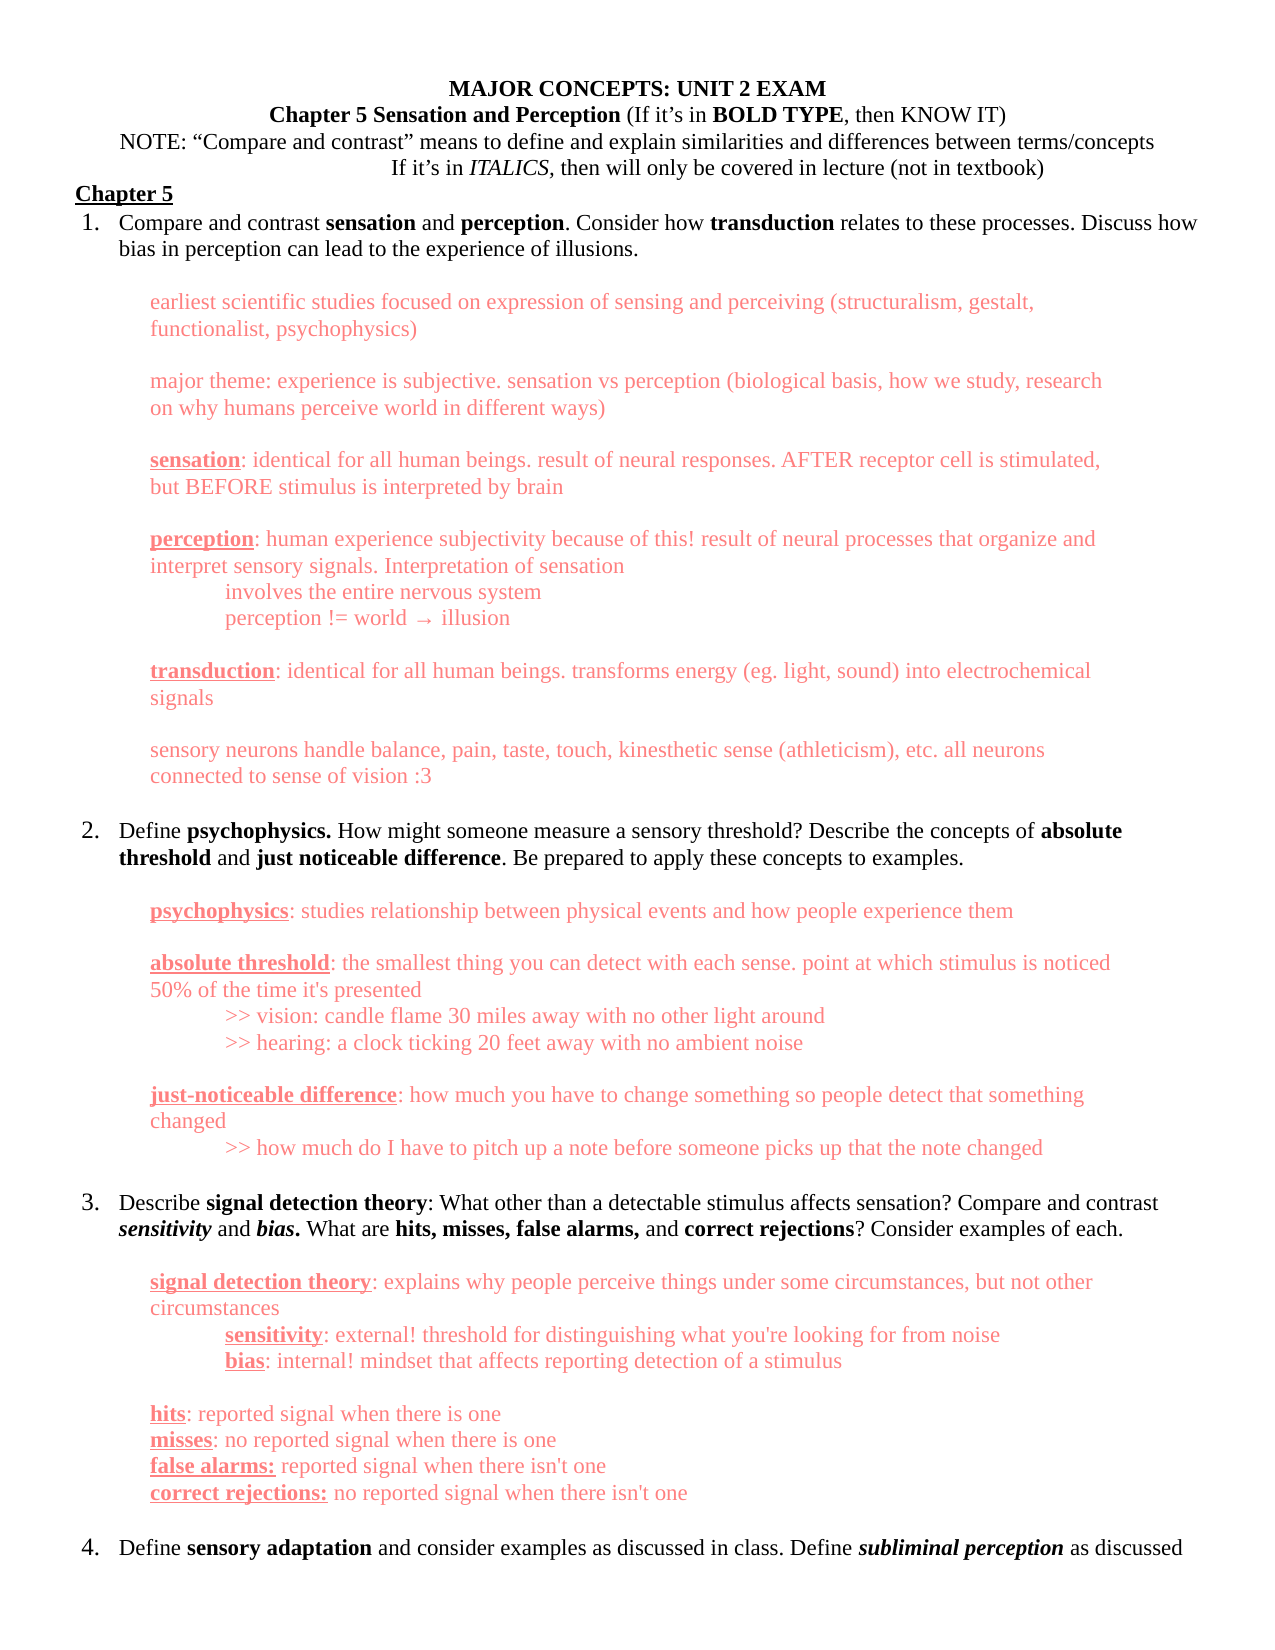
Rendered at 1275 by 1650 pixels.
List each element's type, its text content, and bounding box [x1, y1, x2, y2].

list Describe signal detection theory: What other than a detectable stimulus affects sensation? Compare and contrast sensitivity and bias. What are hits, misses, false alarms, and correct rejections? Consider examples of each. [81, 1187, 1200, 1242]
text earliest scientific studies focused on expression of sensing and perceiving (structuralism, gestalt, functionalist, psychophysics) [150, 288, 1125, 341]
text If it’s in ITALICS, then will only be covered in lecture (not in textbook) [75, 154, 1200, 180]
text MAJOR CONCEPTS: UNIT 2 EXAM [75, 75, 1200, 101]
text sensitivity: external! threshold for distinguishing what you're looking for from noise [150, 1321, 1125, 1347]
text sensation: identical for all human beings. result of neural responses. AFTER receptor cell is stimulated, but BEFORE stimulus is interpreted by brain [150, 446, 1125, 499]
text correct rejections: no reported signal when there isn't one [150, 1479, 1125, 1505]
text absolute threshold: the smallest thing you can detect with each sense. point at which stimulus is noticed 50% of the time it's presented [150, 949, 1125, 1002]
text psychophysics: studies relationship between physical events and how people experience them [150, 897, 1125, 923]
text transduction: identical for all human beings. transforms energy (eg. light, sound) into electrochemical signals [150, 657, 1125, 710]
text NOTE: “Compare and contrast” means to define and explain similarities and differences between terms/concepts [75, 128, 1200, 154]
list Define psychophysics. How might someone measure a sensory threshold? Describe the concepts of absolute threshold and just noticeable difference. Be prepared to apply these concepts to examples. [81, 815, 1200, 870]
text just-noticeable difference: how much you have to change something so people detect that something changed [150, 1081, 1125, 1134]
text >> hearing: a clock ticking 20 feet away with no ambient noise [150, 1028, 1125, 1055]
text misses: no reported signal when there is one [150, 1426, 1125, 1453]
list Define sensory adaptation and consider examples as discussed in class. Define subliminal perception as discussed [81, 1532, 1200, 1560]
list Compare and contrast sensation and perception. Consider how transduction relates to these processes. Discuss how bias in perception can lead to the experience of illusions. [81, 207, 1200, 262]
text signal detection theory: explains why people perceive things under some circumstances, but not other circumstances [150, 1268, 1125, 1321]
text involves the entire nervous system [150, 578, 1125, 604]
text perception: human experience subjectivity because of this! result of neural processes that organize and interpret sensory signals. Interpretation of sensation [150, 525, 1125, 578]
text bias: internal! mindset that affects reporting detection of a stimulus [150, 1347, 1125, 1373]
text >> how much do I have to pitch up a note before someone picks up that the note changed [150, 1134, 1125, 1160]
text >> vision: candle flame 30 miles away with no other light around [150, 1002, 1125, 1028]
text perception != world → illusion [150, 604, 1125, 631]
text major theme: experience is subjective. sensation vs perception (biological basis, how we study, research on why humans perceive world in different ways) [150, 367, 1125, 420]
text hits: reported signal when there is one [150, 1400, 1125, 1426]
text false alarms: reported signal when there isn't one [150, 1453, 1125, 1479]
text Chapter 5 Sensation and Perception (If it’s in BOLD TYPE, then KNOW IT) [75, 101, 1200, 128]
text sensory neurons handle balance, pain, taste, touch, kinesthetic sense (athleticism), etc. all neurons connected to sense of vision :3 [150, 736, 1125, 789]
text Chapter 5 [75, 180, 1200, 207]
